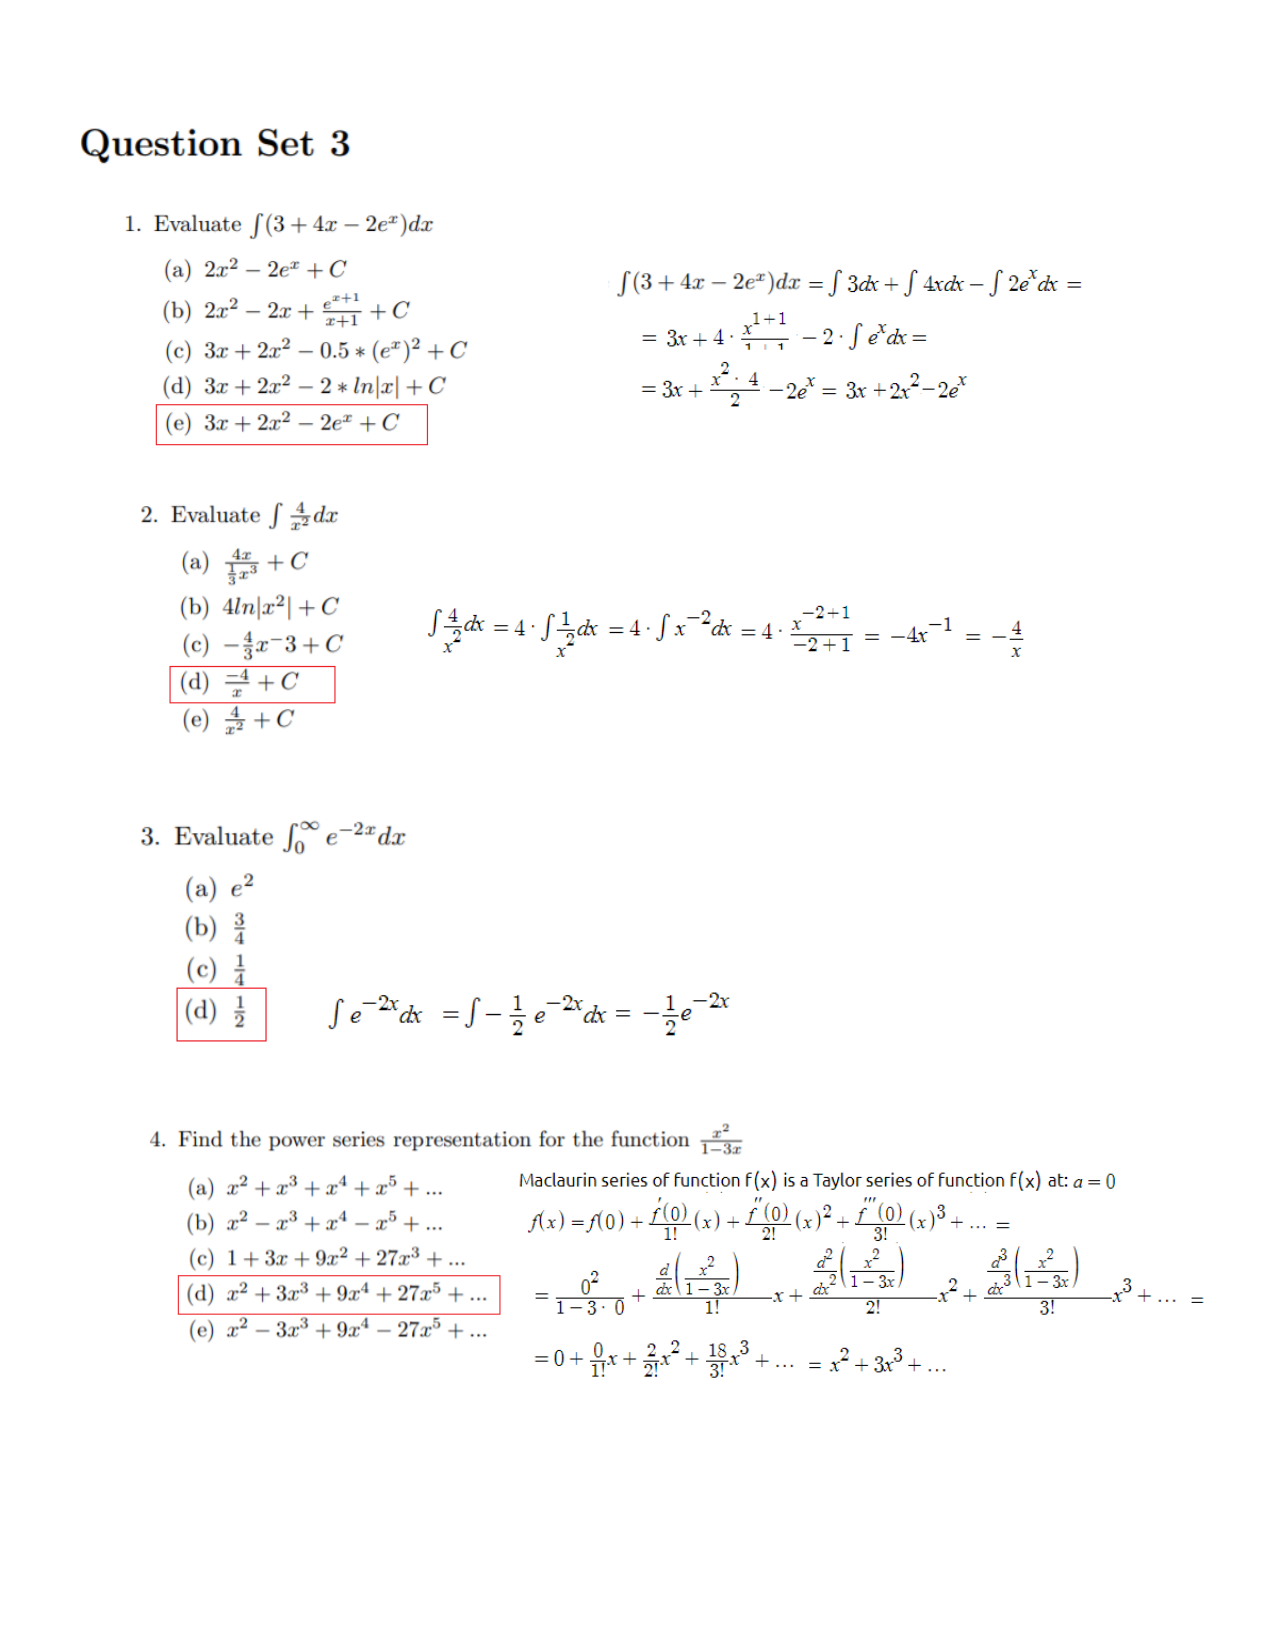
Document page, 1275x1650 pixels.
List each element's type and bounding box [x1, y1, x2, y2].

picture [131, 1115, 1230, 1460]
picture [70, 121, 388, 176]
picture [129, 807, 764, 1063]
picture [95, 190, 1134, 483]
picture [121, 488, 1160, 759]
